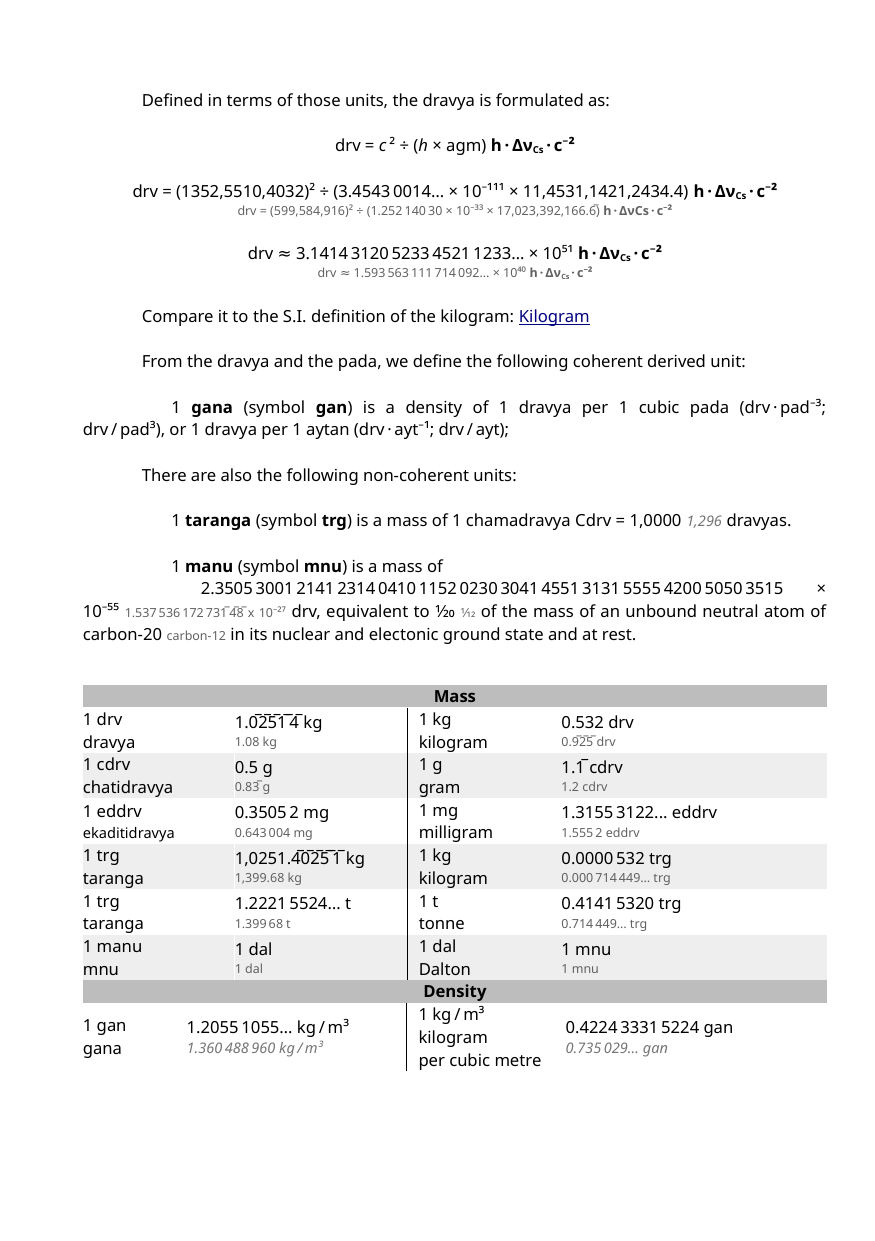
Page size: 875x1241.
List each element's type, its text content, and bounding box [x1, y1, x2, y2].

text 2.3505 3001 2141 2314 0410 1152 0230 3041 4551 3131 5555 4200 5050 3515 × 10⁻⁵⁵ 1.537 536 172 731̅ 4̅8̅ x 10⁻²⁷ drv, equivalent to 1⁄20 1⁄12 of the mass of an unbound neutral atom of carbon-20 carbon-12 in its nuclear and electonic ground state and at rest. [83, 577, 827, 645]
table_cell 1 drv dravya [83, 708, 234, 753]
table_cell 1,0251.4̅0̅2̅5̅ ̅1̅ kg 1,399.68 kg [235, 844, 407, 889]
table_cell 1.1̅ cdrv 1.2 cdrv [561, 753, 827, 798]
text There are also the following non-coherent units: [83, 463, 827, 486]
table_cell 1.0̅2̅5̅1̅ ̅4̅ kg 1.08 kg [235, 708, 407, 753]
text drv = c ² ÷ (h × agm) h · ΔνCs · c⁻² [83, 134, 827, 157]
text drv = (1352,5510,4032)² ÷ (3.4543 0014… × 10⁻¹¹¹ × 11,4531,1421,2434.4) h · ΔνCs · c⁻² [83, 179, 827, 202]
text Defined in terms of those units, the dravya is formulated as: [83, 88, 827, 111]
table_cell 1 g gram [408, 753, 561, 798]
text drv = (599,584,916)² ÷ (1.252 140 30 × 10⁻³³ × 17,023,392,166.6̅) h · ΔνCs · c⁻² [83, 202, 827, 219]
table_cell 1 trg taranga [83, 889, 234, 934]
table_cell 1 mg milligram [408, 798, 561, 844]
table_cell 1 trg taranga [83, 844, 234, 889]
text Compare it to the S.I. definition of the kilogram: Kilogram [83, 304, 827, 327]
table_header Mass [83, 685, 827, 707]
table_cell 0.0000 532 trg 0.000 714 449… trg [561, 844, 827, 889]
table_cell 1.2221 5524… t 1.399 68 t [235, 889, 407, 934]
table_cell 1 t tonne [408, 889, 561, 934]
table_cell 1 eddrv ekaditidravya [83, 798, 234, 844]
text 1 taranga (symbol trg) is a mass of 1 chamadravya Cdrv = 1,0000 1,296 dravyas. [83, 509, 827, 531]
table_cell 0.3505 2 mg 0.643 004 mg [235, 798, 407, 844]
text 1 manu (symbol mnu) is a mass of [83, 554, 827, 577]
table_cell 1 gan gana [83, 1003, 186, 1071]
table_cell 0.5 g 0.83̅ g [235, 753, 407, 798]
table_cell 1 mnu 1 mnu [561, 935, 827, 980]
table_cell 0.4141 5320 trg 0.714 449… trg [561, 889, 827, 934]
text drv ≈ 1.593 563 111 714 092… × 10⁴⁰ h · ΔνCs · c⁻² [83, 264, 827, 282]
table_cell 1 kg / m³ kilogram per cubic metre [407, 1003, 565, 1071]
table_cell 1.3155 3122... eddrv 1.555 2 eddrv [561, 798, 827, 844]
table_cell 0.4224 3331 5224 gan 0.735 029… gan [565, 1003, 827, 1071]
table_cell 0.532 drv 0.9̅2̅5̅ drv [561, 708, 827, 753]
table_cell 1 cdrv chatidravya [83, 753, 234, 798]
text From the dravya and the pada, we define the following coherent derived unit: [83, 350, 827, 372]
table_cell 1 kg kilogram [408, 708, 561, 753]
table_header Density [83, 980, 827, 1003]
table_cell 1 manu mnu [83, 935, 234, 980]
table_cell 1 dal Dalton [408, 935, 561, 980]
table_cell 1 kg kilogram [408, 844, 561, 889]
text 1 gana (symbol gan) is a density of 1 dravya per 1 cubic pada (drv · pad⁻³; drv / pad³), or 1 dravya per 1 aytan (drv · ayt⁻¹; drv / ayt); [83, 395, 827, 441]
table_cell 1.2055 1055… kg / m³ 1.360 488 960 kg / m³ [186, 1003, 406, 1071]
table_cell 1 dal 1 dal [235, 935, 407, 980]
text drv ≈ 3.1414 3120 5233 4521 1233… × 10⁵¹ h · ΔνCs · c⁻² [83, 242, 827, 264]
